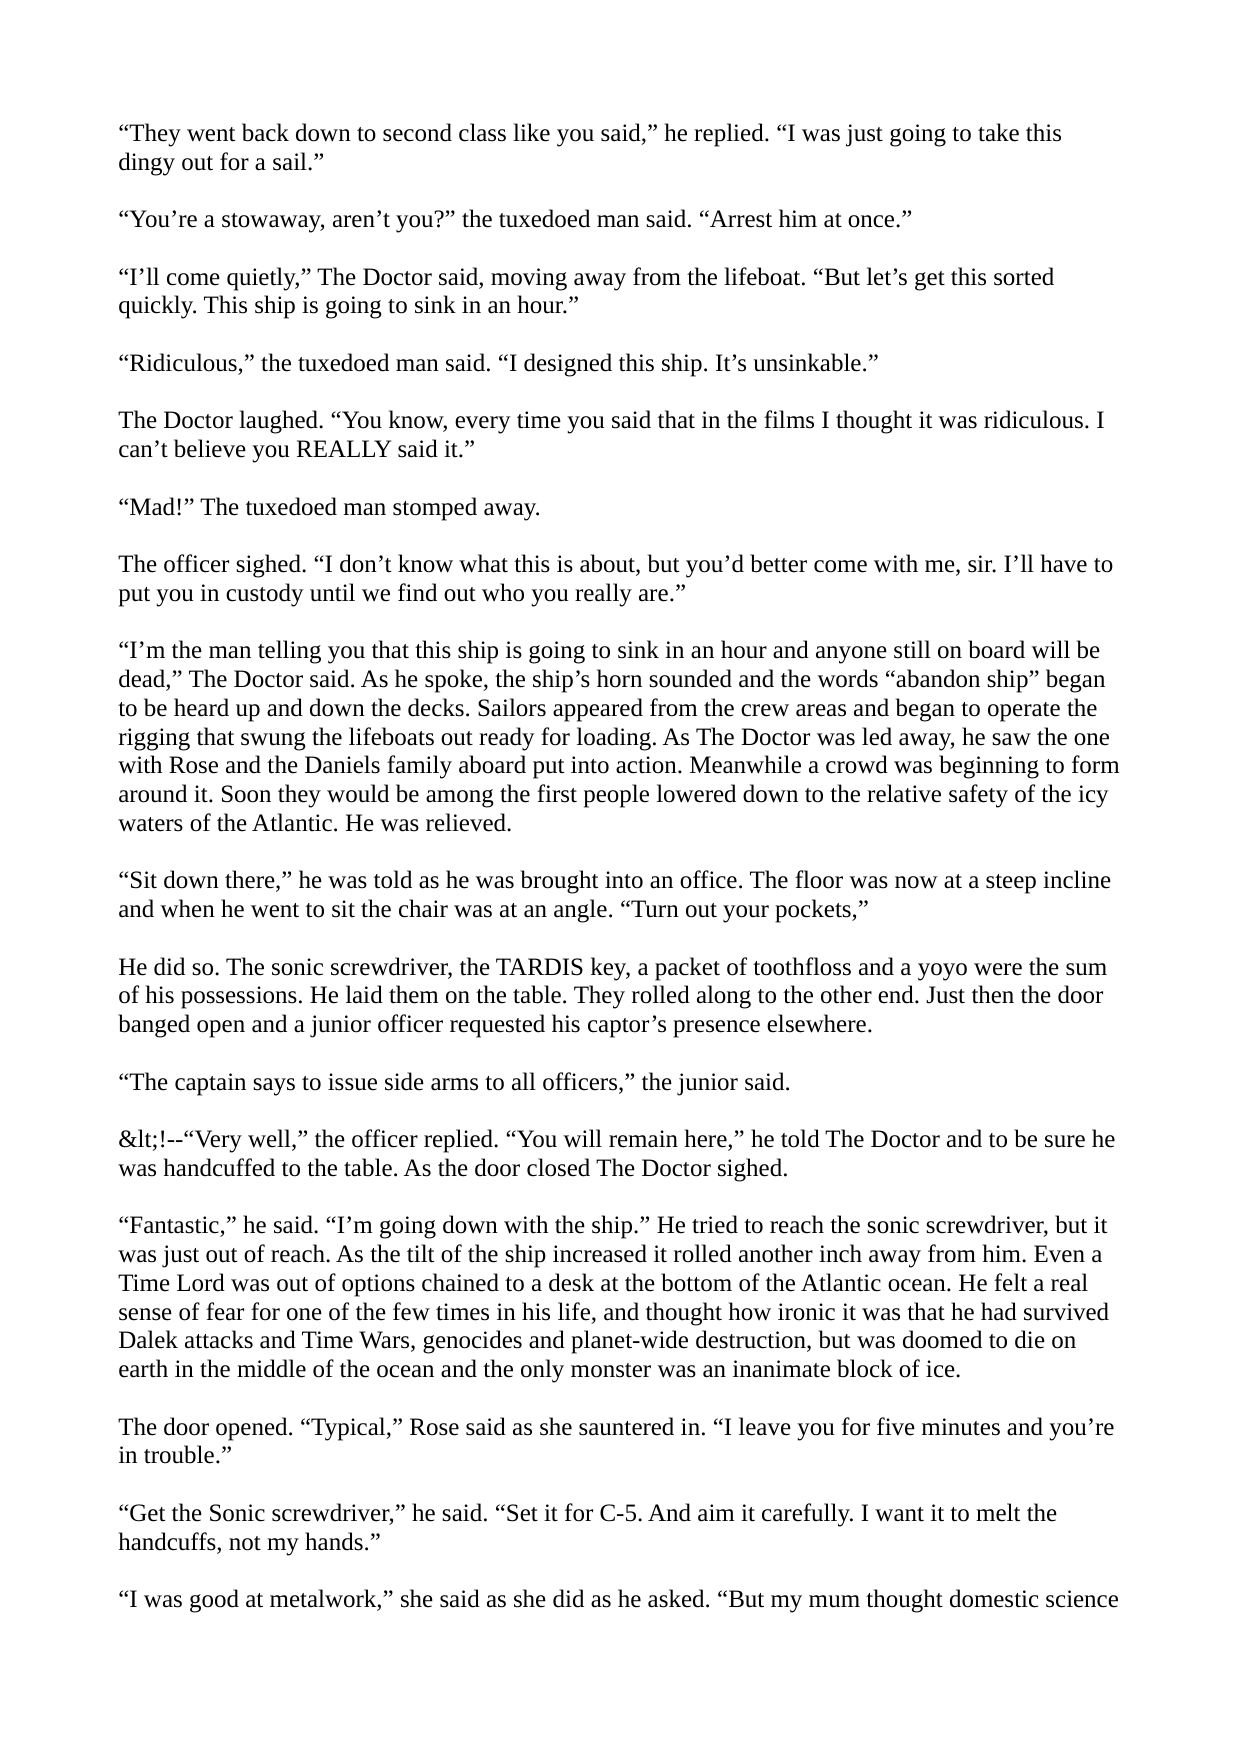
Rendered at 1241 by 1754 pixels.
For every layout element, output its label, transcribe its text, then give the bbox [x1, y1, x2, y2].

text “They went back down to second class like you said,” he replied. “I was just going to take this dingy out for a sail.” [118, 118, 1122, 176]
text &lt;!--“Very well,” the officer replied. “You will remain here,” he told The Doctor and to be sure he was handcuffed to the table. As the door closed The Doctor sighed. [118, 1124, 1122, 1182]
text “I’ll come quietly,” The Doctor said, moving away from the lifeboat. “But let’s get this sorted quickly. This ship is going to sink in an hour.” [118, 262, 1122, 319]
text “The captain says to issue side arms to all officers,” the junior said. [118, 1067, 1122, 1096]
text “Get the Sonic screwdriver,” he said. “Set it for C-5. And aim it carefully. I want it to melt the handcuffs, not my hands.” [118, 1498, 1122, 1556]
text “Sit down there,” he was told as he was brought into an office. The floor was now at a steep incline and when he went to sit the chair was at an angle. “Turn out your pockets,” [118, 866, 1122, 923]
text The officer sighed. “I don’t know what this is about, but you’d better come with me, sir. I’ll have to put you in custody until we find out who you really are.” [118, 549, 1122, 607]
text “Ridiculous,” the tuxedoed man said. “I designed this ship. It’s unsinkable.” [118, 348, 1122, 377]
text “You’re a stowaway, aren’t you?” the tuxedoed man said. “Arrest him at once.” [118, 204, 1122, 233]
text He did so. The sonic screwdriver, the TARDIS key, a packet of toothfloss and a yoyo were the sum of his possessions. He laid them on the table. They rolled along to the other end. Just then the door banged open and a junior officer requested his captor’s presence elsewhere. [118, 952, 1122, 1038]
text “I’m the man telling you that this ship is going to sink in an hour and anyone still on board will be dead,” The Doctor said. As he spoke, the ship’s horn sounded and the words “abandon ship” began to be heard up and down the decks. Sailors appeared from the crew areas and began to operate the rigging that swung the lifeboats out ready for loading. As The Doctor was led away, he saw the one with Rose and the Daniels family aboard put into action. Meanwhile a crowd was beginning to form around it. Soon they would be among the first people lowered down to the relative safety of the icy waters of the Atlantic. He was relieved. [118, 636, 1122, 837]
text “Fantastic,” he said. “I’m going down with the ship.” He tried to reach the sonic screwdriver, but it was just out of reach. As the tilt of the ship increased it rolled another inch away from him. Even a Time Lord was out of options chained to a desk at the bottom of the Atlantic ocean. He felt a real sense of fear for one of the few times in his life, and thought how ironic it was that he had survived Dalek attacks and Time Wars, genocides and planet-wide destruction, but was doomed to die on earth in the middle of the ocean and the only monster was an inanimate block of ice. [118, 1211, 1122, 1383]
text “Mad!” The tuxedoed man stomped away. [118, 492, 1122, 521]
text The Doctor laughed. “You know, every time you said that in the films I thought it was ridiculous. I can’t believe you REALLY said it.” [118, 406, 1122, 463]
text The door opened. “Typical,” Rose said as she sauntered in. “I leave you for five minutes and you’re in trouble.” [118, 1412, 1122, 1469]
text “I was good at metalwork,” she said as she did as he asked. “But my mum thought domestic science [118, 1584, 1122, 1613]
